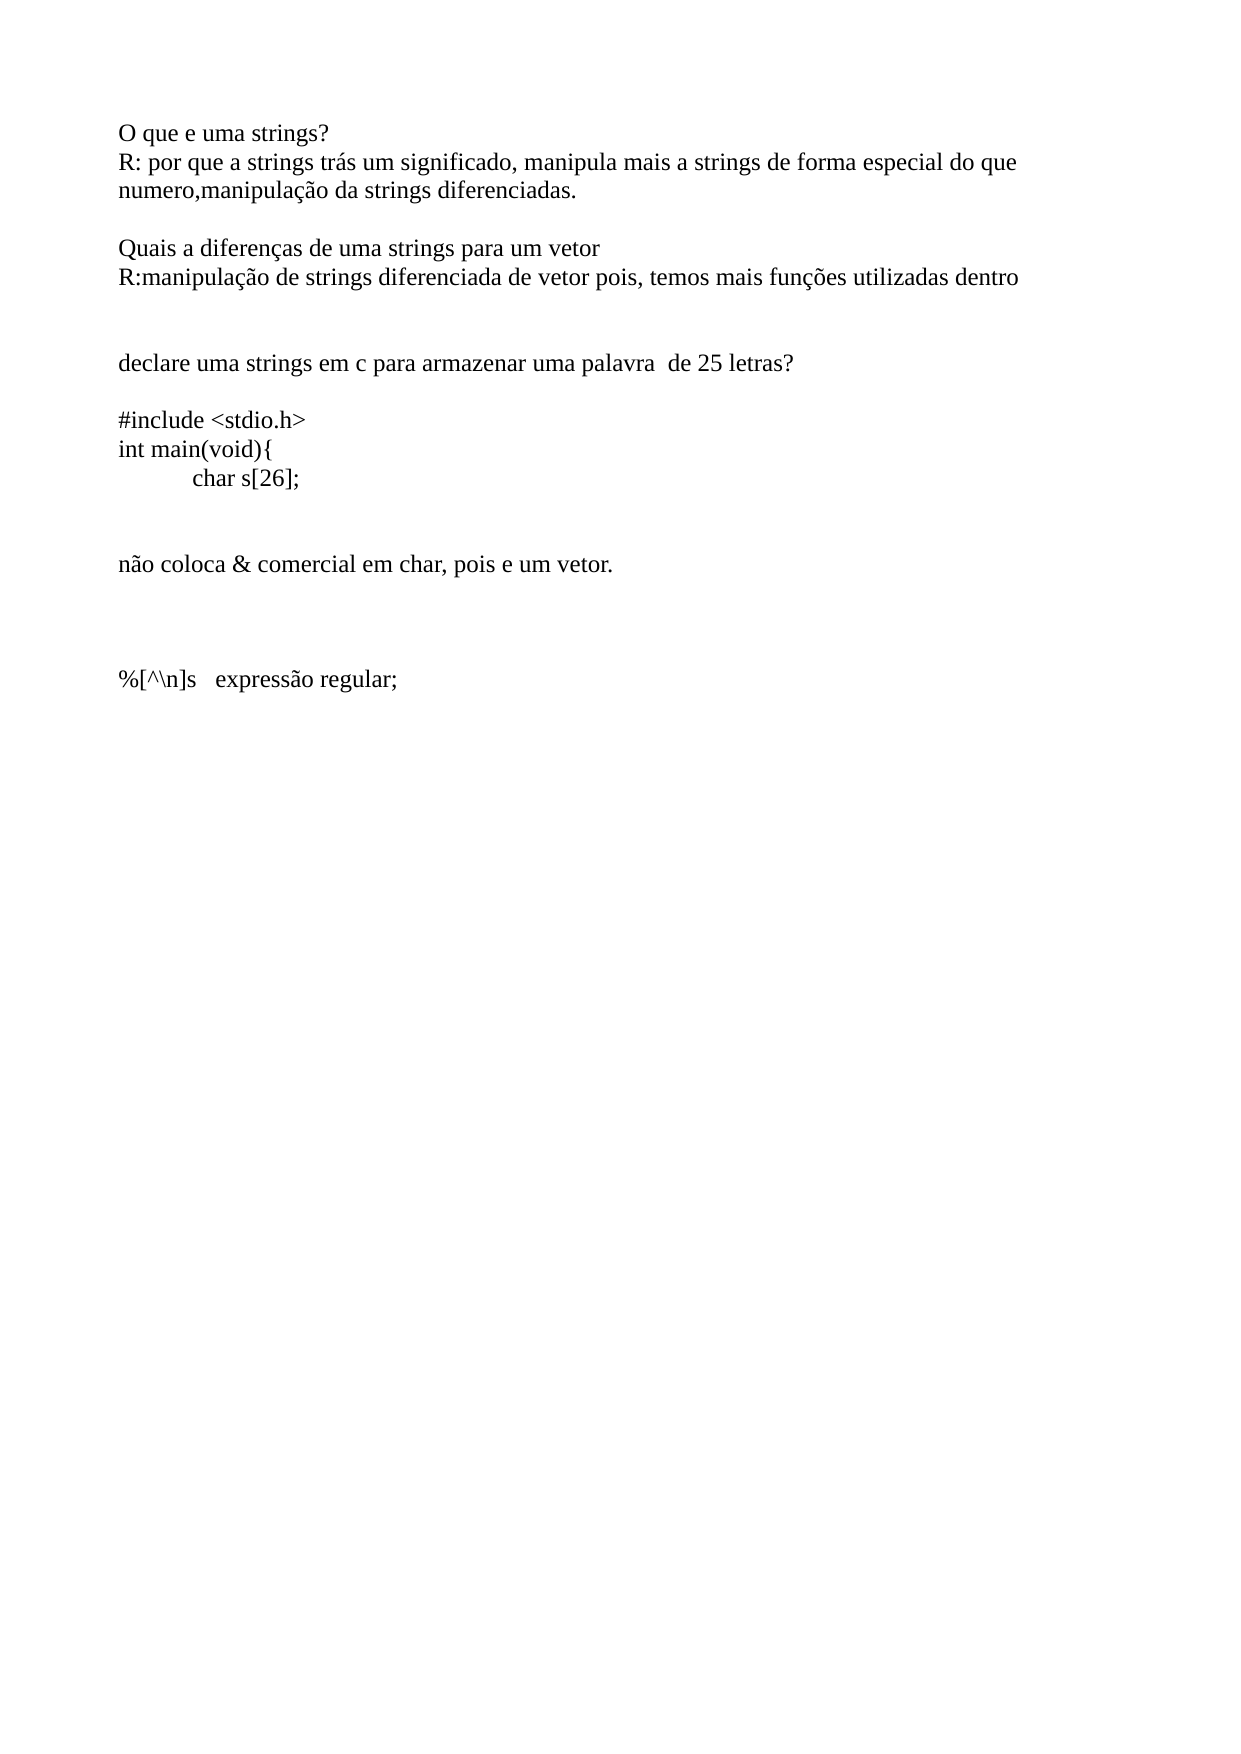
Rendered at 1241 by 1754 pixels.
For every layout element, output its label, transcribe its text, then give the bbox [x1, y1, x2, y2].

text char s[26]; [118, 463, 1122, 492]
text R:manipulação de strings diferenciada de vetor pois, temos mais funções utilizadas dentro [118, 262, 1122, 291]
text int main(void){ [118, 434, 1122, 463]
text não coloca & comercial em char, pois e um vetor. [118, 549, 1122, 578]
text %[^\n]s expressão regular; [118, 664, 1122, 693]
text #include <stdio.h> [118, 406, 1122, 434]
text R: por que a strings trás um significado, manipula mais a strings de forma especial do que numero,manipulação da strings diferenciadas. [118, 147, 1122, 204]
text declare uma strings em c para armazenar uma palavra de 25 letras? [118, 348, 1122, 377]
text O que e uma strings? [118, 118, 1122, 147]
text Quais a diferenças de uma strings para um vetor [118, 233, 1122, 262]
